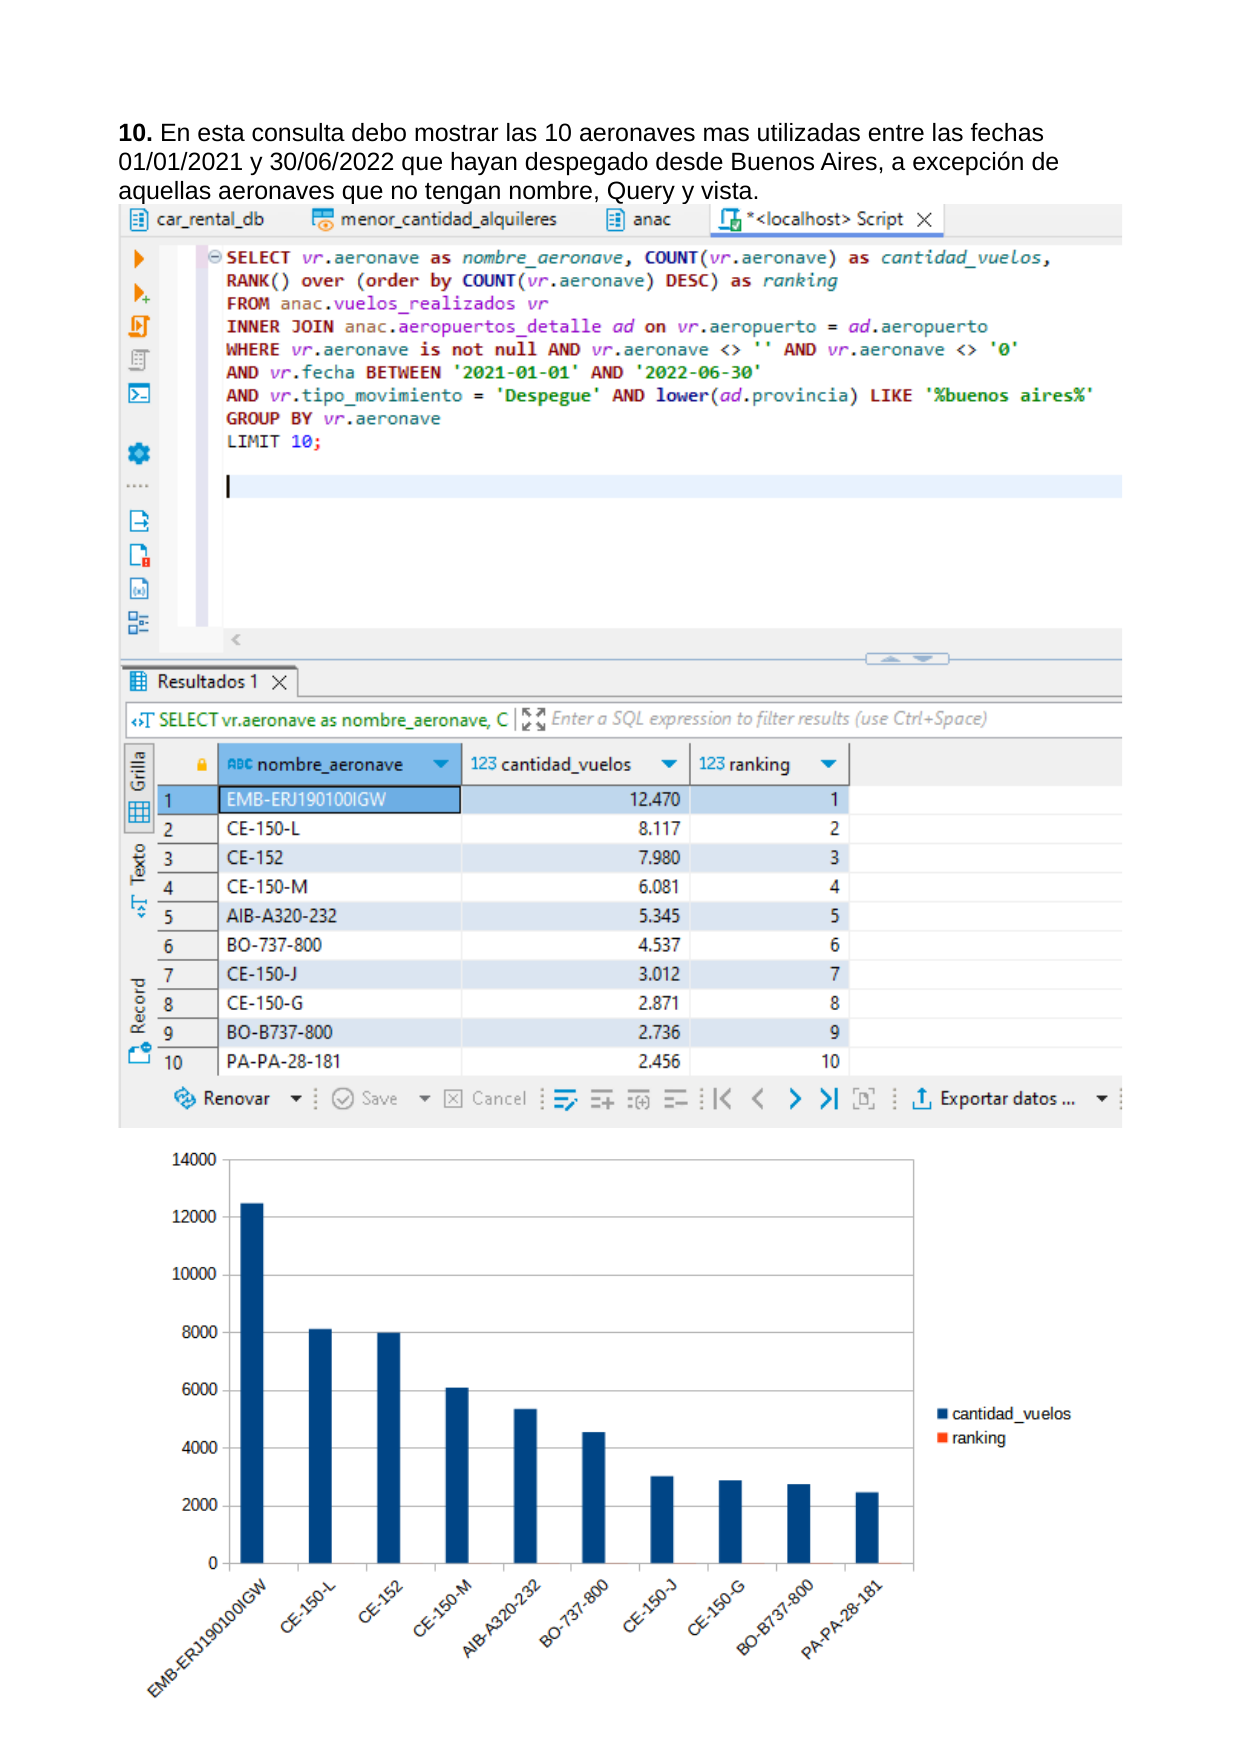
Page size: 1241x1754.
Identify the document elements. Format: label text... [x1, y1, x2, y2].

text 10. En esta consulta debo mostrar las 10 aeronaves mas utilizadas entre las fechas 01/01/2021 y 30/06/2022 que hayan despegado desde Buenos Aires, a excepción de aquellas aeronaves que no tengan nombre, Query y vista. [118, 118, 1122, 204]
picture [118, 204, 1123, 1128]
picture [125, 1139, 1087, 1714]
